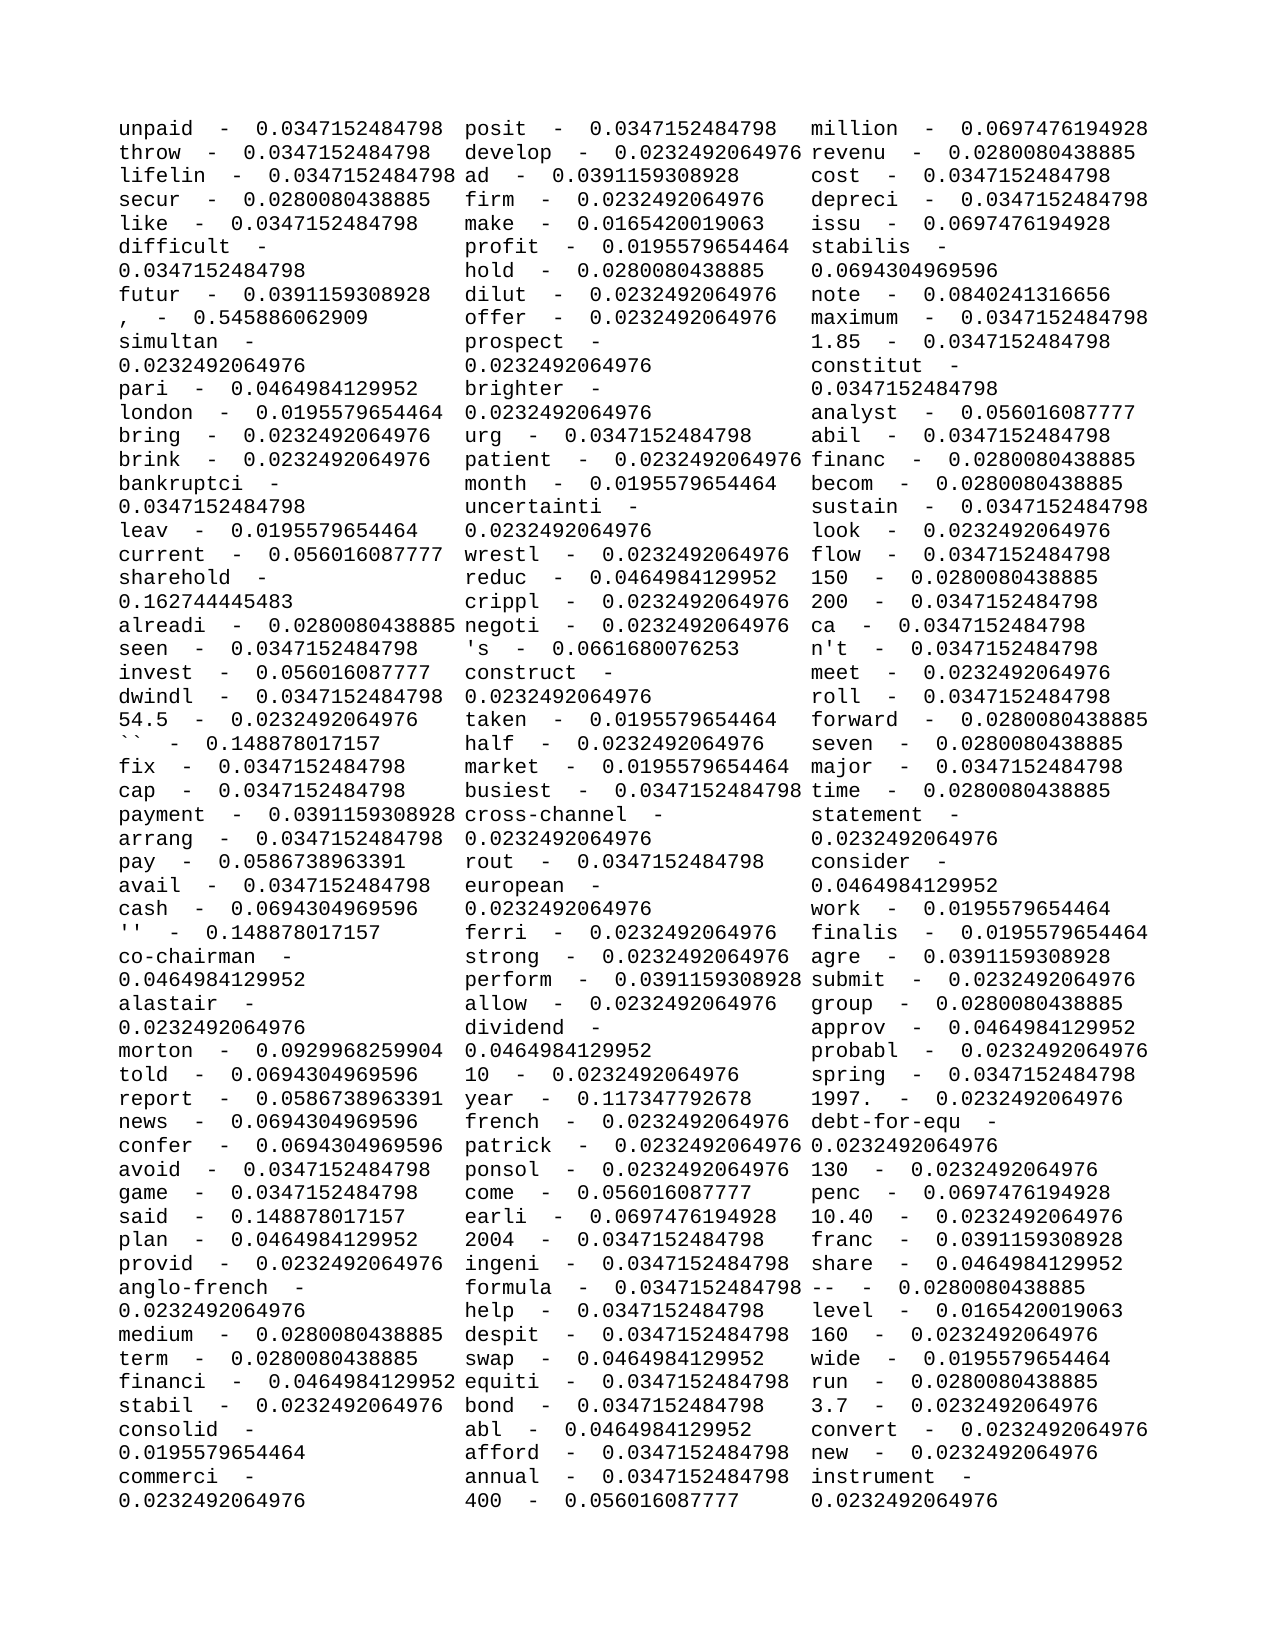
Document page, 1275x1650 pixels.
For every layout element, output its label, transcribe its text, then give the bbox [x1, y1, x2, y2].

text pay - 0.0586738963391 [118, 851, 464, 875]
text secur - 0.0280080438885 [118, 189, 464, 213]
text 200 - 0.0347152484798 [811, 591, 1157, 615]
text said - 0.148878017157 [118, 1206, 464, 1229]
text new - 0.0232492064976 [811, 1442, 1157, 1466]
text 54.5 - 0.0232492064976 [118, 709, 464, 733]
text constitut - 0.0347152484798 [811, 354, 1157, 402]
text throw - 0.0347152484798 [118, 142, 464, 165]
text abil - 0.0347152484798 [811, 426, 1157, 449]
text 's - 0.0661680076253 [464, 638, 811, 662]
text maximum - 0.0347152484798 [811, 307, 1157, 331]
text submit - 0.0232492064976 [811, 969, 1157, 993]
text invest - 0.056016087777 [118, 662, 464, 686]
text co-chairman - 0.0464984129952 [118, 946, 464, 993]
text urg - 0.0347152484798 [464, 426, 811, 449]
text market - 0.0195579654464 [464, 757, 811, 780]
text formula - 0.0347152484798 [464, 1277, 811, 1300]
text strong - 0.0232492064976 [464, 946, 811, 969]
text leav - 0.0195579654464 [118, 520, 464, 544]
text debt-for-equ - 0.0232492064976 [811, 1111, 1157, 1158]
text afford - 0.0347152484798 [464, 1442, 811, 1466]
text bankruptci - 0.0347152484798 [118, 473, 464, 520]
text million - 0.0697476194928 [811, 118, 1157, 142]
text group - 0.0280080438885 [811, 993, 1157, 1017]
text uncertainti - 0.0232492064976 [464, 496, 811, 544]
text -- - 0.0280080438885 [811, 1277, 1157, 1300]
text franc - 0.0391159308928 [811, 1229, 1157, 1253]
text lifelin - 0.0347152484798 [118, 165, 464, 189]
text convert - 0.0232492064976 [811, 1419, 1157, 1442]
text like - 0.0347152484798 [118, 213, 464, 236]
text wrestl - 0.0232492064976 [464, 544, 811, 567]
text swap - 0.0464984129952 [464, 1348, 811, 1371]
text earli - 0.0697476194928 [464, 1206, 811, 1229]
text brink - 0.0232492064976 [118, 449, 464, 473]
text 3.7 - 0.0232492064976 [811, 1395, 1157, 1419]
text seen - 0.0347152484798 [118, 638, 464, 662]
text make - 0.0165420019063 [464, 213, 811, 236]
text confer - 0.0694304969596 [118, 1135, 464, 1158]
text seven - 0.0280080438885 [811, 733, 1157, 757]
text medium - 0.0280080438885 [118, 1324, 464, 1348]
text provid - 0.0232492064976 [118, 1253, 464, 1277]
text spring - 0.0347152484798 [811, 1064, 1157, 1088]
text n't - 0.0347152484798 [811, 638, 1157, 662]
text 10 - 0.0232492064976 [464, 1064, 811, 1088]
text commerci - 0.0232492064976 [118, 1466, 464, 1513]
text 160 - 0.0232492064976 [811, 1324, 1157, 1348]
text approv - 0.0464984129952 [811, 1017, 1157, 1040]
text alreadi - 0.0280080438885 [118, 615, 464, 638]
text ferri - 0.0232492064976 [464, 922, 811, 946]
text year - 0.117347792678 [464, 1088, 811, 1111]
text futur - 0.0391159308928 [118, 284, 464, 307]
text arrang - 0.0347152484798 [118, 827, 464, 851]
text equiti - 0.0347152484798 [464, 1371, 811, 1395]
text profit - 0.0195579654464 [464, 236, 811, 260]
text financ - 0.0280080438885 [811, 449, 1157, 473]
text simultan - 0.0232492064976 [118, 331, 464, 378]
text statement - 0.0232492064976 [811, 804, 1157, 851]
text 130 - 0.0232492064976 [811, 1158, 1157, 1182]
text agre - 0.0391159308928 [811, 946, 1157, 969]
text develop - 0.0232492064976 [464, 142, 811, 165]
text `` - 0.148878017157 [118, 733, 464, 757]
text 1997. - 0.0232492064976 [811, 1088, 1157, 1111]
text cost - 0.0347152484798 [811, 165, 1157, 189]
text plan - 0.0464984129952 [118, 1229, 464, 1253]
text stabil - 0.0232492064976 [118, 1395, 464, 1419]
text french - 0.0232492064976 [464, 1111, 811, 1135]
text dilut - 0.0232492064976 [464, 284, 811, 307]
text european - 0.0232492064976 [464, 875, 811, 922]
text difficult - 0.0347152484798 [118, 236, 464, 284]
text note - 0.0840241316656 [811, 284, 1157, 307]
text come - 0.056016087777 [464, 1182, 811, 1206]
text rout - 0.0347152484798 [464, 851, 811, 875]
text busiest - 0.0347152484798 [464, 780, 811, 804]
text finalis - 0.0195579654464 [811, 922, 1157, 946]
text told - 0.0694304969596 [118, 1064, 464, 1088]
text revenu - 0.0280080438885 [811, 142, 1157, 165]
text probabl - 0.0232492064976 [811, 1040, 1157, 1064]
text half - 0.0232492064976 [464, 733, 811, 757]
text bond - 0.0347152484798 [464, 1395, 811, 1419]
text becom - 0.0280080438885 [811, 473, 1157, 496]
text fix - 0.0347152484798 [118, 757, 464, 780]
text dividend - 0.0464984129952 [464, 1017, 811, 1064]
text allow - 0.0232492064976 [464, 993, 811, 1017]
text brighter - 0.0232492064976 [464, 378, 811, 426]
text flow - 0.0347152484798 [811, 544, 1157, 567]
text term - 0.0280080438885 [118, 1348, 464, 1371]
text negoti - 0.0232492064976 [464, 615, 811, 638]
text london - 0.0195579654464 [118, 402, 464, 426]
text payment - 0.0391159308928 [118, 804, 464, 827]
text construct - 0.0232492064976 [464, 662, 811, 709]
text perform - 0.0391159308928 [464, 969, 811, 993]
text 400 - 0.056016087777 [464, 1489, 811, 1513]
text cap - 0.0347152484798 [118, 780, 464, 804]
text sharehold - 0.162744445483 [118, 567, 464, 615]
text cash - 0.0694304969596 [118, 898, 464, 922]
text dwindl - 0.0347152484798 [118, 686, 464, 709]
text cross-channel - 0.0232492064976 [464, 804, 811, 851]
text reduc - 0.0464984129952 [464, 567, 811, 591]
text forward - 0.0280080438885 [811, 709, 1157, 733]
text unpaid - 0.0347152484798 [118, 118, 464, 142]
text ingeni - 0.0347152484798 [464, 1253, 811, 1277]
text crippl - 0.0232492064976 [464, 591, 811, 615]
text roll - 0.0347152484798 [811, 686, 1157, 709]
text sustain - 0.0347152484798 [811, 496, 1157, 520]
text annual - 0.0347152484798 [464, 1466, 811, 1489]
text avail - 0.0347152484798 [118, 875, 464, 898]
text analyst - 0.056016087777 [811, 402, 1157, 426]
text prospect - 0.0232492064976 [464, 331, 811, 378]
text ca - 0.0347152484798 [811, 615, 1157, 638]
text pari - 0.0464984129952 [118, 378, 464, 402]
text run - 0.0280080438885 [811, 1371, 1157, 1395]
text meet - 0.0232492064976 [811, 662, 1157, 686]
text 150 - 0.0280080438885 [811, 567, 1157, 591]
text offer - 0.0232492064976 [464, 307, 811, 331]
text anglo-french - 0.0232492064976 [118, 1277, 464, 1324]
text 10.40 - 0.0232492064976 [811, 1206, 1157, 1229]
text patrick - 0.0232492064976 [464, 1135, 811, 1158]
text avoid - 0.0347152484798 [118, 1158, 464, 1182]
text 2004 - 0.0347152484798 [464, 1229, 811, 1253]
text current - 0.056016087777 [118, 544, 464, 567]
text major - 0.0347152484798 [811, 757, 1157, 780]
text 1.85 - 0.0347152484798 [811, 331, 1157, 354]
text ad - 0.0391159308928 [464, 165, 811, 189]
text depreci - 0.0347152484798 [811, 189, 1157, 213]
text consider - 0.0464984129952 [811, 851, 1157, 898]
text level - 0.0165420019063 [811, 1300, 1157, 1324]
text patient - 0.0232492064976 [464, 449, 811, 473]
text despit - 0.0347152484798 [464, 1324, 811, 1348]
text morton - 0.0929968259904 [118, 1040, 464, 1064]
text ponsol - 0.0232492064976 [464, 1158, 811, 1182]
text game - 0.0347152484798 [118, 1182, 464, 1206]
text taken - 0.0195579654464 [464, 709, 811, 733]
text , - 0.545886062909 [118, 307, 464, 331]
text work - 0.0195579654464 [811, 898, 1157, 922]
text abl - 0.0464984129952 [464, 1419, 811, 1442]
text hold - 0.0280080438885 [464, 260, 811, 284]
text month - 0.0195579654464 [464, 473, 811, 496]
text wide - 0.0195579654464 [811, 1348, 1157, 1371]
text report - 0.0586738963391 [118, 1088, 464, 1111]
text firm - 0.0232492064976 [464, 189, 811, 213]
text alastair - 0.0232492064976 [118, 993, 464, 1040]
text share - 0.0464984129952 [811, 1253, 1157, 1277]
text look - 0.0232492064976 [811, 520, 1157, 544]
text penc - 0.0697476194928 [811, 1182, 1157, 1206]
text instrument - 0.0232492064976 [811, 1466, 1157, 1513]
text bring - 0.0232492064976 [118, 426, 464, 449]
text posit - 0.0347152484798 [464, 118, 811, 142]
text financi - 0.0464984129952 [118, 1371, 464, 1395]
text help - 0.0347152484798 [464, 1300, 811, 1324]
text news - 0.0694304969596 [118, 1111, 464, 1135]
text stabilis - 0.0694304969596 [811, 236, 1157, 284]
text consolid - 0.0195579654464 [118, 1419, 464, 1466]
text '' - 0.148878017157 [118, 922, 464, 946]
text issu - 0.0697476194928 [811, 213, 1157, 236]
text time - 0.0280080438885 [811, 780, 1157, 804]
